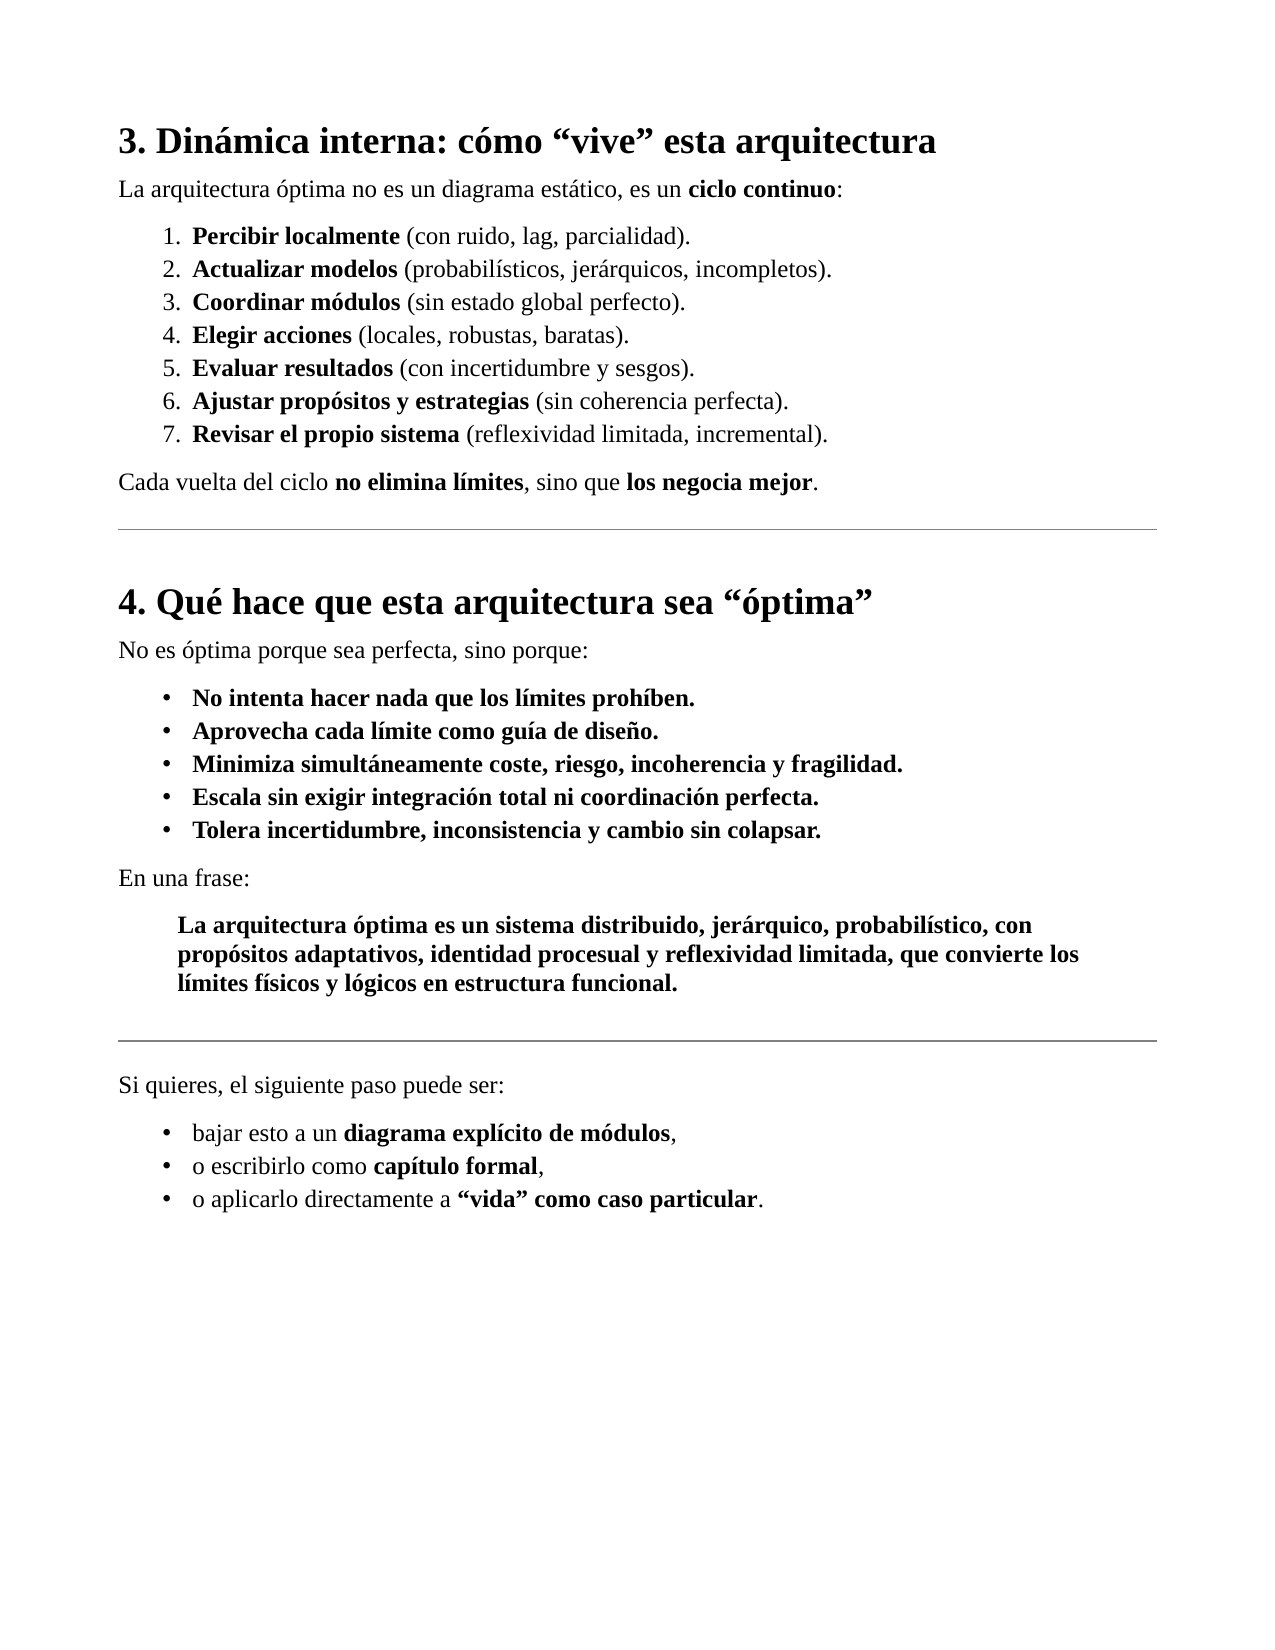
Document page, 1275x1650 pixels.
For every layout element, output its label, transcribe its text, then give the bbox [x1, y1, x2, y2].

list No intenta hacer nada que los límites prohíben. [162, 683, 1157, 712]
subtitle 4. Qué hace que esta arquitectura sea “óptima” [118, 580, 1157, 623]
list Tolera incertidumbre, inconsistencia y cambio sin colapsar. [162, 815, 1157, 844]
text La arquitectura óptima no es un diagrama estático, es un ciclo continuo: [118, 174, 1157, 202]
list Elegir acciones (locales, robustas, baratas). [162, 320, 1157, 349]
subtitle 3. Dinámica interna: cómo “vive” esta arquitectura [118, 118, 1157, 161]
list Percibir localmente (con ruido, lag, parcialidad). [162, 221, 1157, 250]
list Minimiza simultáneamente coste, riesgo, incoherencia y fragilidad. [162, 749, 1157, 778]
list Actualizar modelos (probabilísticos, jerárquicos, incompletos). [162, 254, 1157, 283]
text En una frase: [118, 863, 1157, 891]
list Escala sin exigir integración total ni coordinación perfecta. [162, 782, 1157, 811]
list bajar esto a un diagrama explícito de módulos, [162, 1118, 1157, 1147]
text Si quieres, el siguiente paso puede ser: [118, 1070, 1157, 1099]
list o escribirlo como capítulo formal, [162, 1151, 1157, 1180]
text No es óptima porque sea perfecta, sino porque: [118, 635, 1157, 664]
list Evaluar resultados (con incertidumbre y sesgos). [162, 353, 1157, 382]
text La arquitectura óptima es un sistema distribuido, jerárquico, probabilístico, con propósitos adaptativos, identidad procesual y reflexividad limitada, que convierte los límites físicos y lógicos en estructura funcional. [177, 910, 1098, 997]
text Cada vuelta del ciclo no elimina límites, sino que los negocia mejor. [118, 467, 1157, 496]
list o aplicarlo directamente a “vida” como caso particular. [162, 1184, 1157, 1213]
list Ajustar propósitos y estrategias (sin coherencia perfecta). [162, 386, 1157, 415]
list Aprovecha cada límite como guía de diseño. [162, 716, 1157, 745]
list Coordinar módulos (sin estado global perfecto). [162, 287, 1157, 316]
list Revisar el propio sistema (reflexividad limitada, incremental). [162, 419, 1157, 448]
